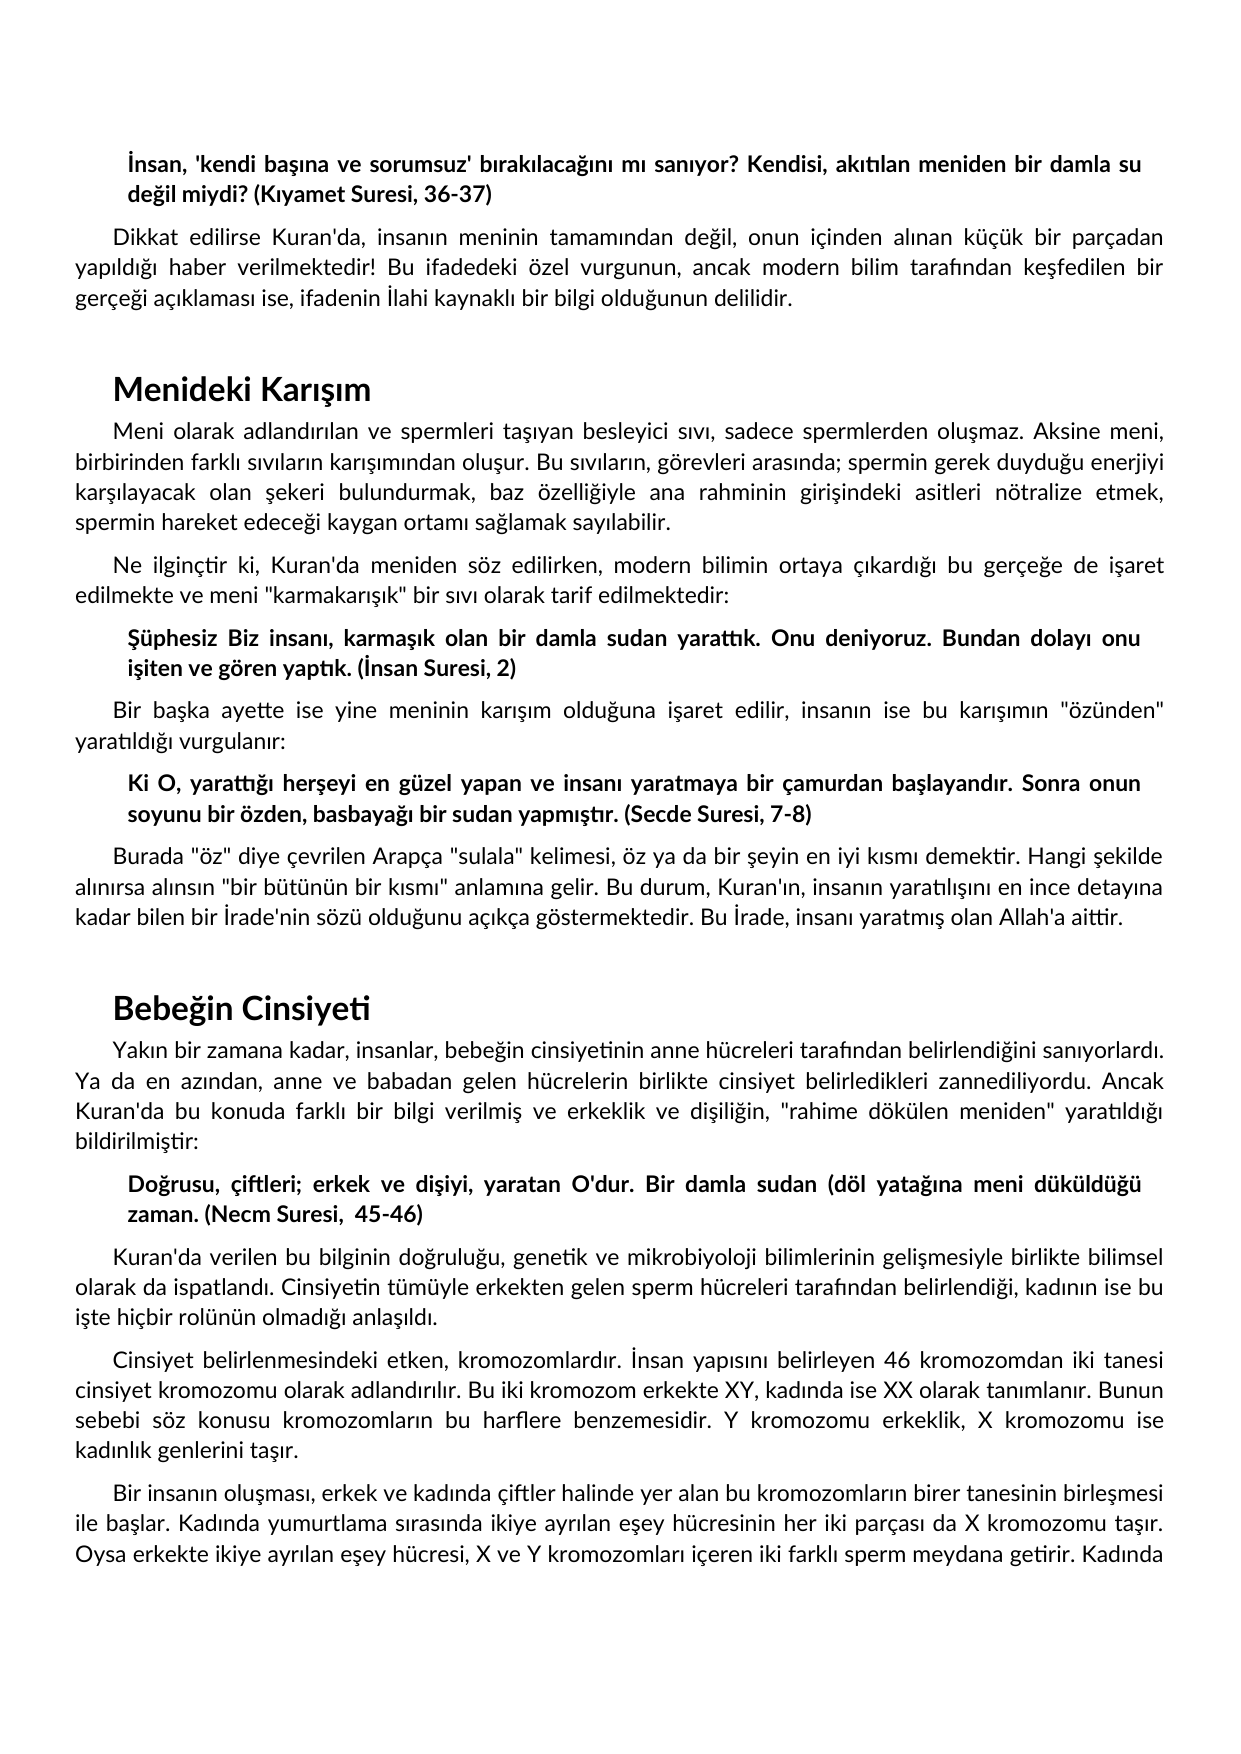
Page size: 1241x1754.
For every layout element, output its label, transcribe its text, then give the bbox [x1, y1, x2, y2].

text İnsan, 'kendi başına ve sorumsuz' bırakılacağını mı sanıyor? Kendisi, akıtılan meniden bir damla su değil miydi? (Kıyamet Suresi, 36-37) [127, 150, 1143, 208]
text Doğrusu, çiftleri; erkek ve dişiyi, yaratan O'dur. Bir damla sudan (döl yatağına meni düküldüğü zaman. (Necm Suresi, 45-46) [127, 1169, 1143, 1227]
text Kuran'da verilen bu bilginin doğruluğu, genetik ve mikrobiyoloji bilimlerinin gelişmesiyle birlikte bilimsel olarak da ispatlandı. Cinsiyetin tümüyle erkekten gelen sperm hücreleri tarafından belirlendiği, kadının ise bu işte hiçbir rolünün olmadığı anlaşıldı. [75, 1242, 1165, 1330]
text Ne ilginçtir ki, Kuran'da meniden söz edilirken, modern bilimin ortaya çıkardığı bu gerçeğe de işaret edilmekte ve meni "karmakarışık" bir sıvı olarak tarif edilmektedir: [75, 550, 1165, 608]
text Burada "öz" diye çevrilen Arapça "sulala" kelimesi, öz ya da bir şeyin en iyi kısmı demektir. Hangi şekilde alınırsa alınsın "bir bütünün bir kısmı" anlamına gelir. Bu durum, Kuran'ın, insanın yaratılışını en ince detayına kadar bilen bir İrade'nin sözü olduğunu açıkça göstermektedir. Bu İrade, insanı yaratmış olan Allah'a aittir. [75, 842, 1165, 930]
text Yakın bir zamana kadar, insanlar, bebeğin cinsiyetinin anne hücreleri tarafından belirlendiğini sanıyorlardı. Ya da en azından, anne ve babadan gelen hücrelerin birlikte cinsiyet belirledikleri zannediliyordu. Ancak Kuran'da bu konuda farklı bir bilgi verilmiş ve erkeklik ve dişiliğin, "rahime dökülen meniden" yaratıldığı bildirilmiştir: [75, 1036, 1165, 1154]
subtitle Bebeğin Cinsiyeti [112, 988, 1165, 1028]
text Dikkat edilirse Kuran'da, insanın meninin tamamından değil, onun içinden alınan küçük bir parçadan yapıldığı haber verilmektedir! Bu ifadedeki özel vurgunun, ancak modern bilim tarafından keşfedilen bir gerçeği açıklaması ise, ifadenin İlahi kaynaklı bir bilgi olduğunun delilidir. [75, 223, 1165, 311]
text Ki O, yarattığı herşeyi en güzel yapan ve insanı yaratmaya bir çamurdan başlayandır. Sonra onun soyunu bir özden, basbayağı bir sudan yapmıştır. (Secde Suresi, 7-8) [127, 769, 1143, 827]
text Bir insanın oluşması, erkek ve kadında çiftler halinde yer alan bu kromozomların birer tanesinin birleşmesi ile başlar. Kadında yumurtlama sırasında ikiye ayrılan eşey hücresinin her iki parçası da X kromozomu taşır. Oysa erkekte ikiye ayrılan eşey hücresi, X ve Y kromozomları içeren iki farklı sperm meydana getirir. Kadında [75, 1479, 1165, 1567]
text Meni olarak adlandırılan ve spermleri taşıyan besleyici sıvı, sadece spermlerden oluşmaz. Aksine meni, birbirinden farklı sıvıların karışımından oluşur. Bu sıvıların, görevleri arasında; spermin gerek duyduğu enerjiyi karşılayacak olan şekeri bulundurmak, baz özelliğiyle ana rahminin girişindeki asitleri nötralize etmek, spermin hareket edeceği kaygan ortamı sağlamak sayılabilir. [75, 417, 1165, 535]
text Bir başka ayette ise yine meninin karışım olduğuna işaret edilir, insanın ise bu karışımın "özünden" yaratıldığı vurgulanır: [75, 696, 1165, 754]
subtitle Menideki Karışım [112, 369, 1165, 409]
text Şüphesiz Biz insanı, karmaşık olan bir damla sudan yarattık. Onu deniyoruz. Bundan dolayı onu işiten ve gören yaptık. (İnsan Suresi, 2) [127, 623, 1143, 681]
text Cinsiyet belirlenmesindeki etken, kromozomlardır. İnsan yapısını belirleyen 46 kromozomdan iki tanesi cinsiyet kromozomu olarak adlandırılır. Bu iki kromozom erkekte XY, kadında ise XX olarak tanımlanır. Bunun sebebi söz konusu kromozomların bu harflere benzemesidir. Y kromozomu erkeklik, X kromozomu ise kadınlık genlerini taşır. [75, 1346, 1165, 1464]
